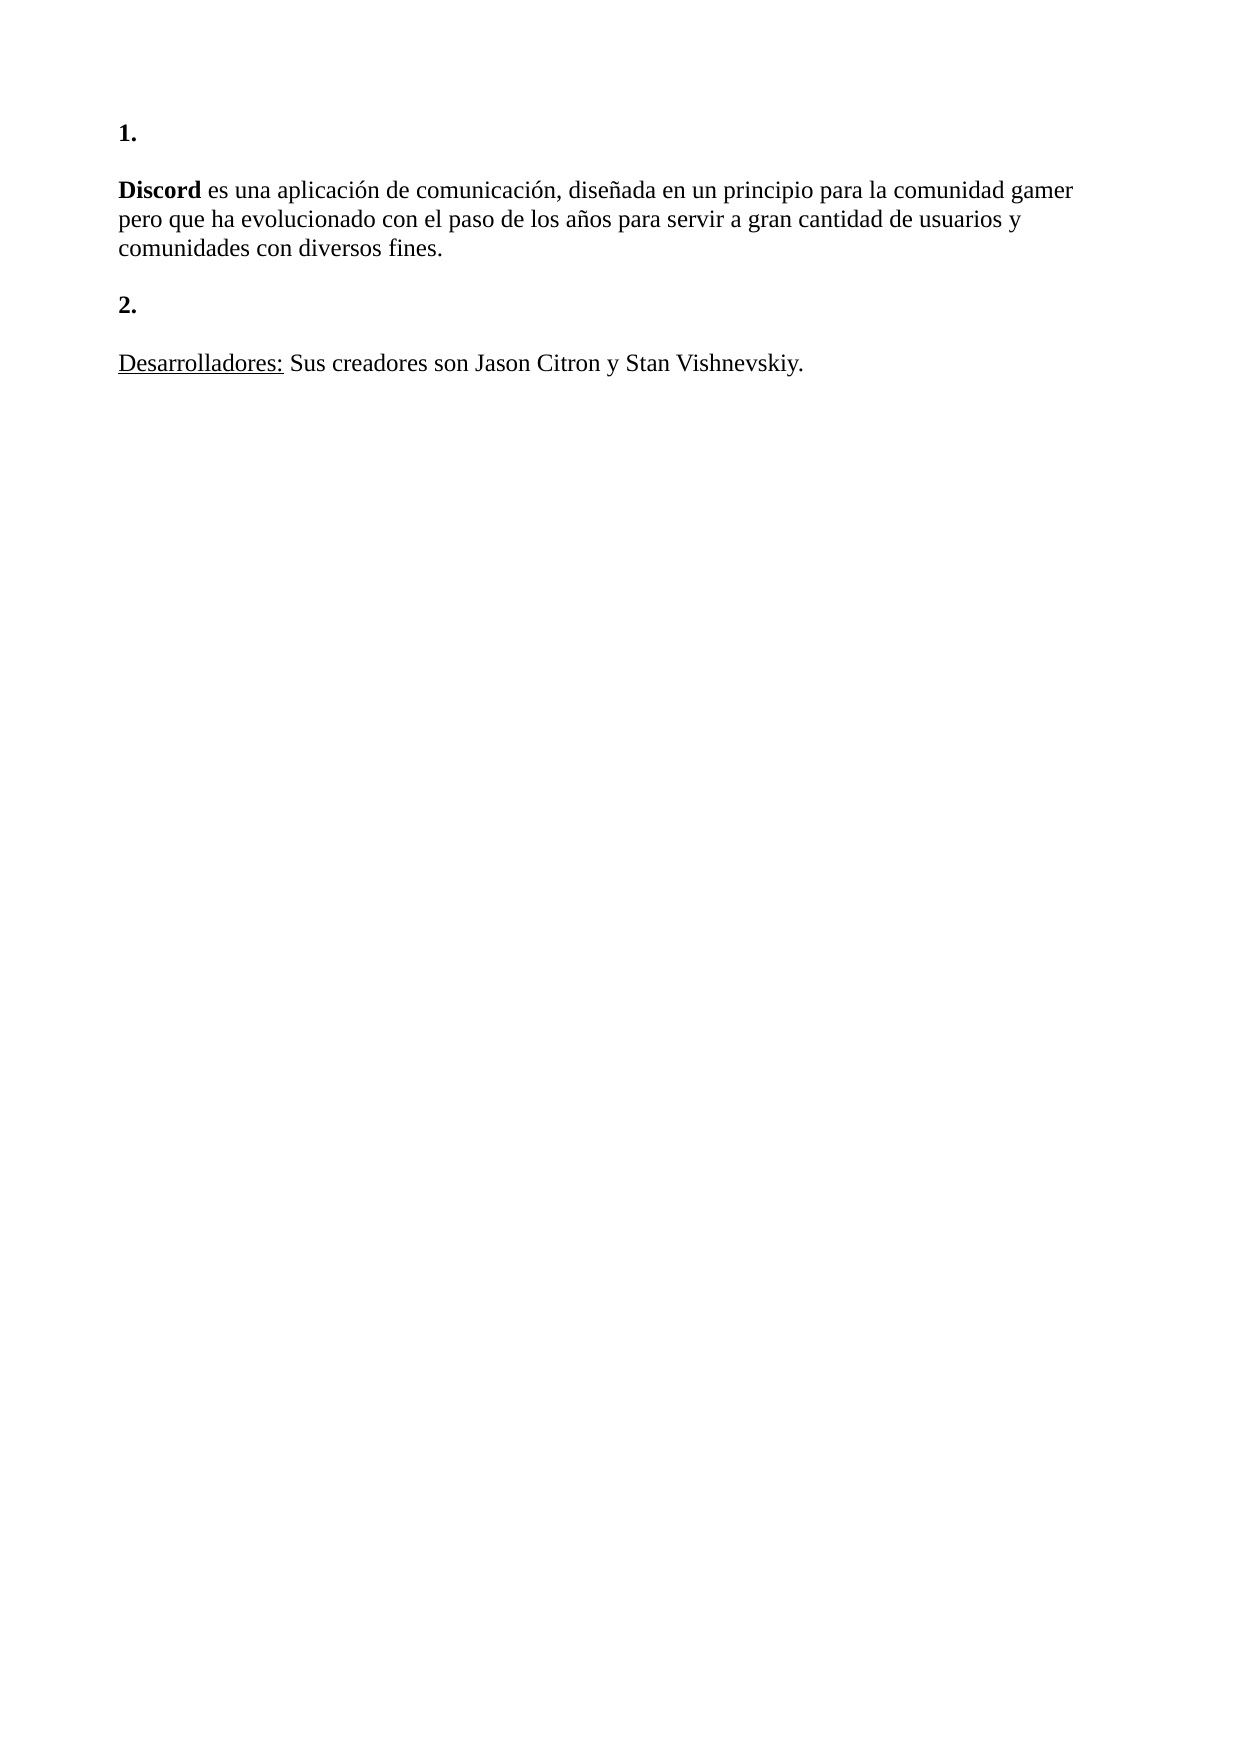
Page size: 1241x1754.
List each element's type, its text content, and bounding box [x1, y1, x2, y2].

text 1. [118, 118, 1122, 147]
text Discord es una aplicación de comunicación, diseñada en un principio para la comunidad gamer pero que ha evolucionado con el paso de los años para servir a gran cantidad de usuarios y comunidades con diversos fines. [118, 176, 1122, 262]
text 2. [118, 291, 1122, 319]
text Desarrolladores: Sus creadores son Jason Citron y Stan Vishnevskiy. [118, 348, 1122, 377]
